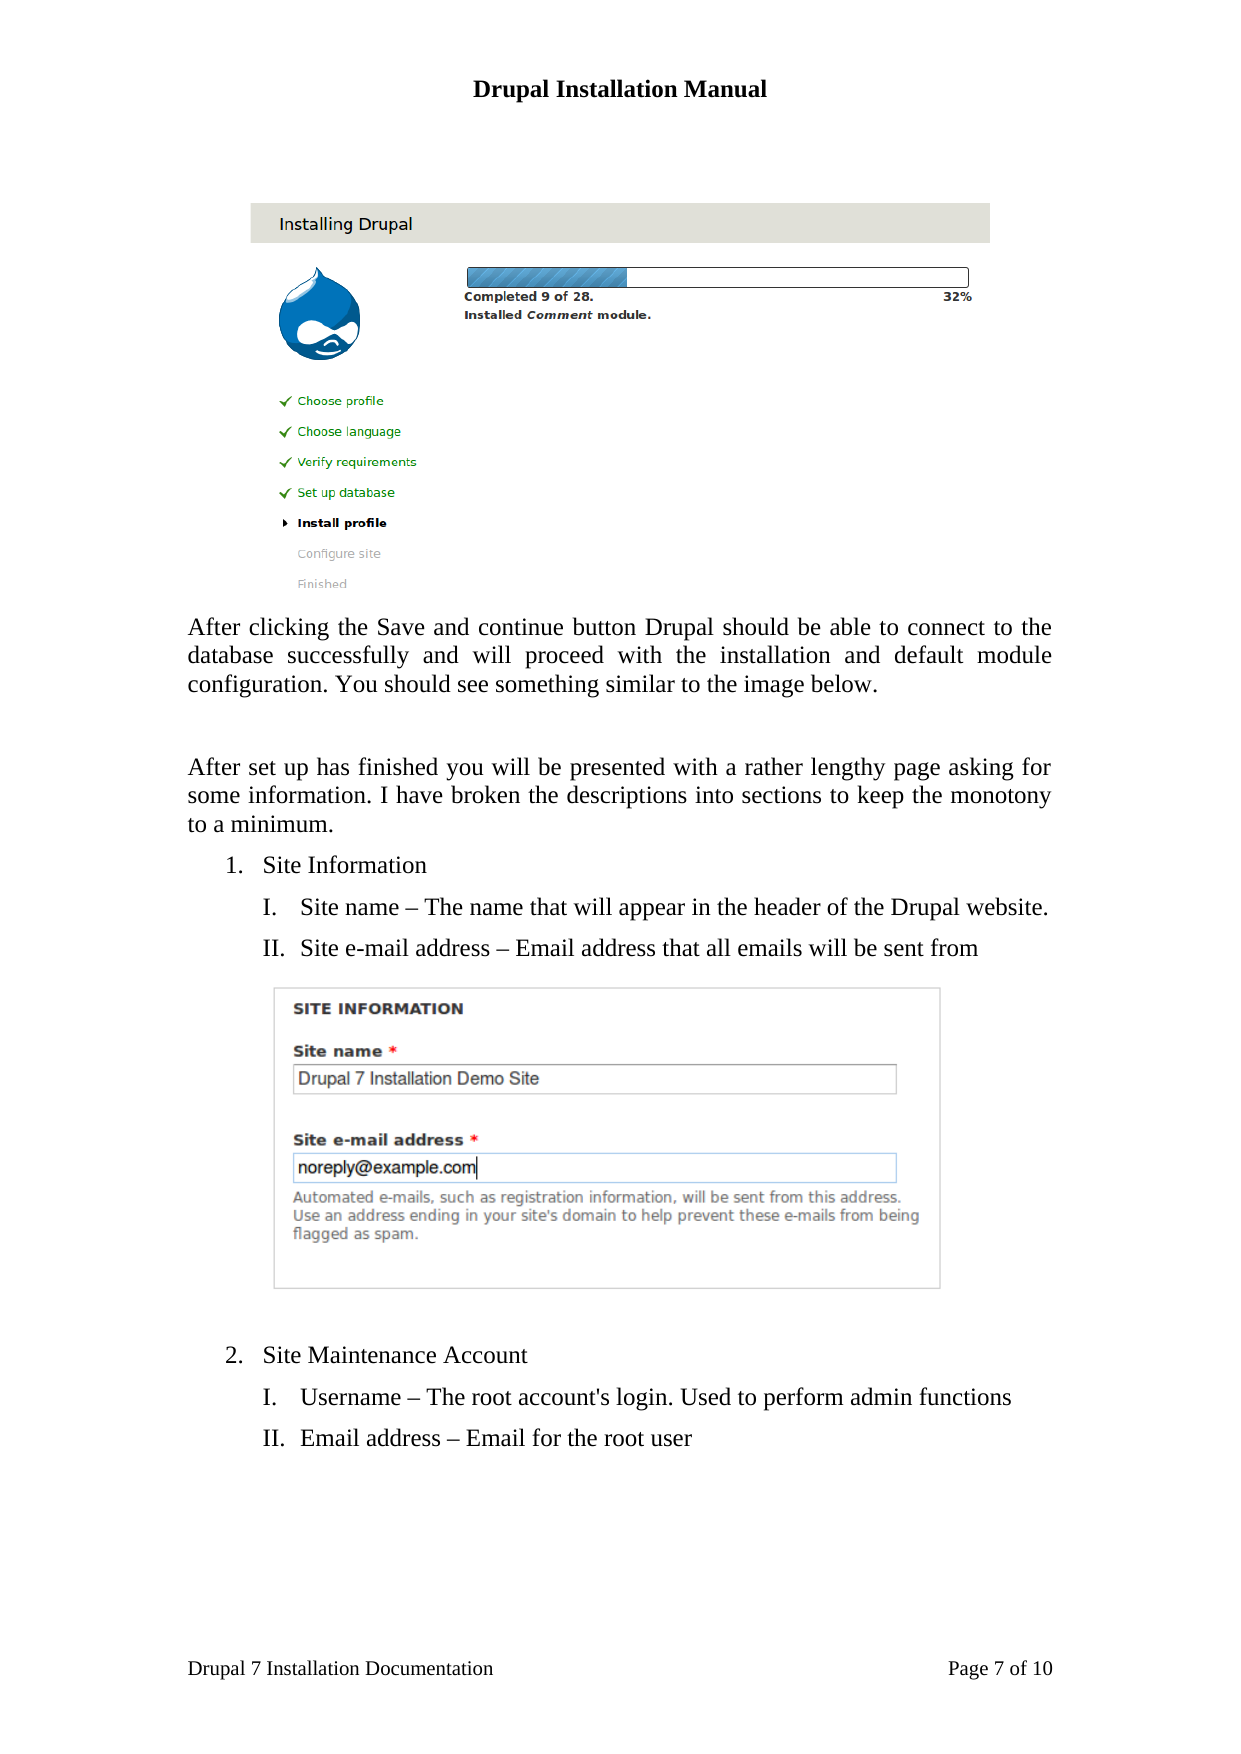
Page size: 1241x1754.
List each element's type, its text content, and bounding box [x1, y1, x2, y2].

text After set up has finished you will be presented with a rather lengthy page asking for some information. I have broken the descriptions into sections to keep the monotony to a minimum. [187, 752, 1053, 838]
list Site name – The name that will appear in the header of the Drupal website. [262, 892, 1053, 920]
text After clicking the Save and continue button Drupal should be able to connect to the database successfully and will proceed with the installation and default module configuration. You should see something similar to the image below. [187, 191, 1053, 698]
list Site Maintenance Account [225, 1341, 1053, 1369]
list Email address – Email for the root user [262, 1423, 1053, 1452]
list Site Information [225, 850, 1053, 879]
list Username – The root account's login. Used to perform admin functions [262, 1382, 1053, 1411]
picture [264, 979, 948, 1300]
picture [250, 203, 990, 612]
list Site e-mail address – Email address that all emails will be sent from [262, 933, 1053, 962]
